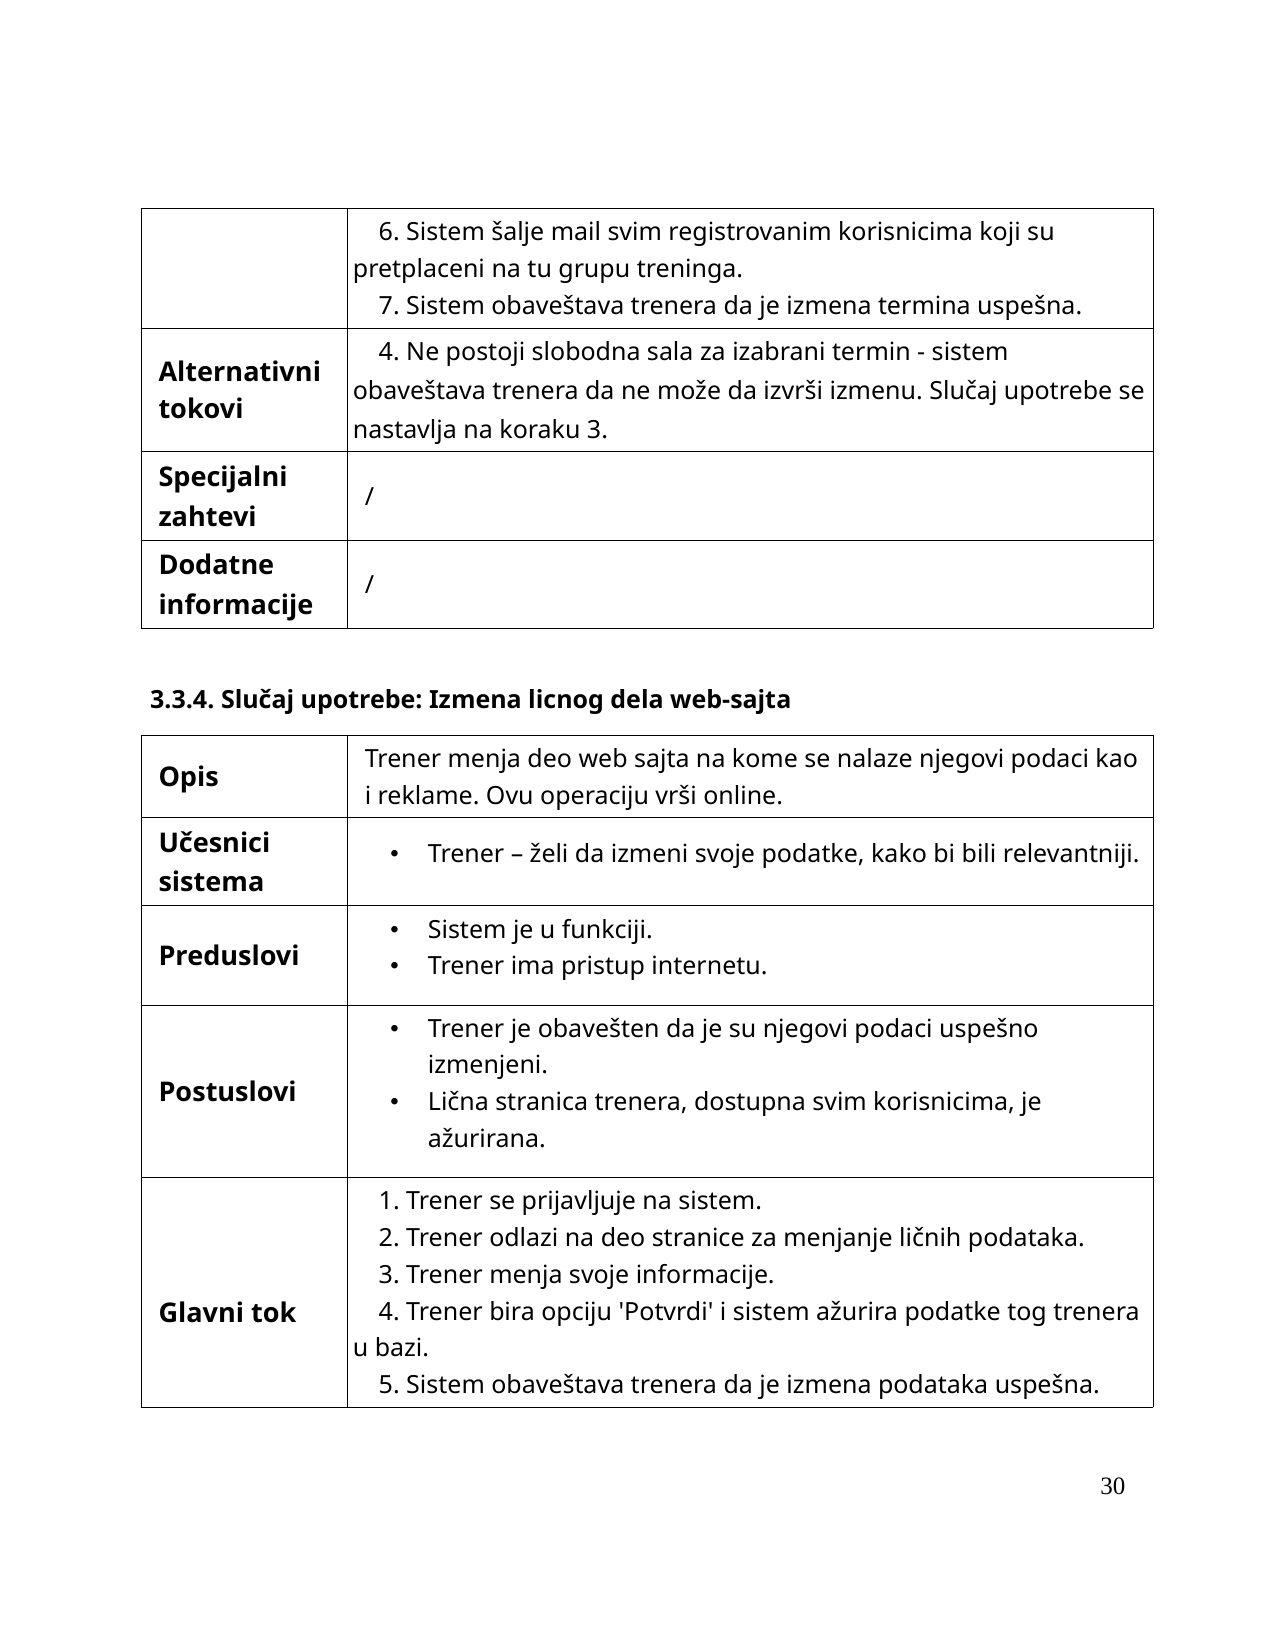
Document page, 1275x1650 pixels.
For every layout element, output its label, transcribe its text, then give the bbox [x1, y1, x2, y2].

table_header Opis [142, 736, 347, 817]
table_cell Postuslovi [142, 1006, 347, 1177]
table_cell 4. Ne postoji slobodna sala za izabrani termin - sistem obaveštava trenera da ne može da izvrši izmenu. Slučaj upotrebe se nastavlja na koraku 3. [348, 329, 1153, 451]
table_cell / [348, 541, 1153, 628]
table_cell Glavni tok [142, 1178, 347, 1407]
table_header Trener menja deo web sajta na kome se nalaze njegovi podaci kao i reklame. Ovu operaciju vrši online. [348, 736, 1153, 817]
table_cell Sistem je u funkciji. Trener ima pristup internetu. [348, 906, 1153, 1004]
table_cell Dodatne informacije [142, 541, 347, 628]
text 3.3.4. Slučaj upotrebe: Izmena licnog dela web-sajta [150, 681, 1125, 715]
table_cell 1. Trener se prijavljuje na sistem. 2. Trener odlazi na deo stranice za menjanje ličnih podataka. 3. Trener menja svoje informacije. 4. Trener bira opciju 'Potvrdi' i sistem ažurira podatke tog trenera u bazi. 5. Sistem obaveštava trenera da je izmena podataka uspešna. [348, 1178, 1153, 1407]
table_cell / [348, 452, 1153, 539]
table_cell 6. Sistem šalje mail svim registrovanim korisnicima koji su pretplaceni na tu grupu treninga. 7. Sistem obaveštava trenera da je izmena termina uspešna. [348, 209, 1153, 327]
table_cell Specijalni zahtevi [142, 452, 347, 539]
table_cell [142, 209, 347, 327]
table_cell Trener – želi da izmeni svoje podatke, kako bi bili relevantniji. [348, 818, 1153, 905]
table_cell Učesnici sistema [142, 818, 347, 905]
table_cell Trener je obavešten da je su njegovi podaci uspešno izmenjeni. Lična stranica trenera, dostupna svim korisnicima, je ažurirana. [348, 1006, 1153, 1177]
table_cell Preduslovi [142, 906, 347, 1004]
table_cell Alternativni tokovi [142, 329, 347, 451]
